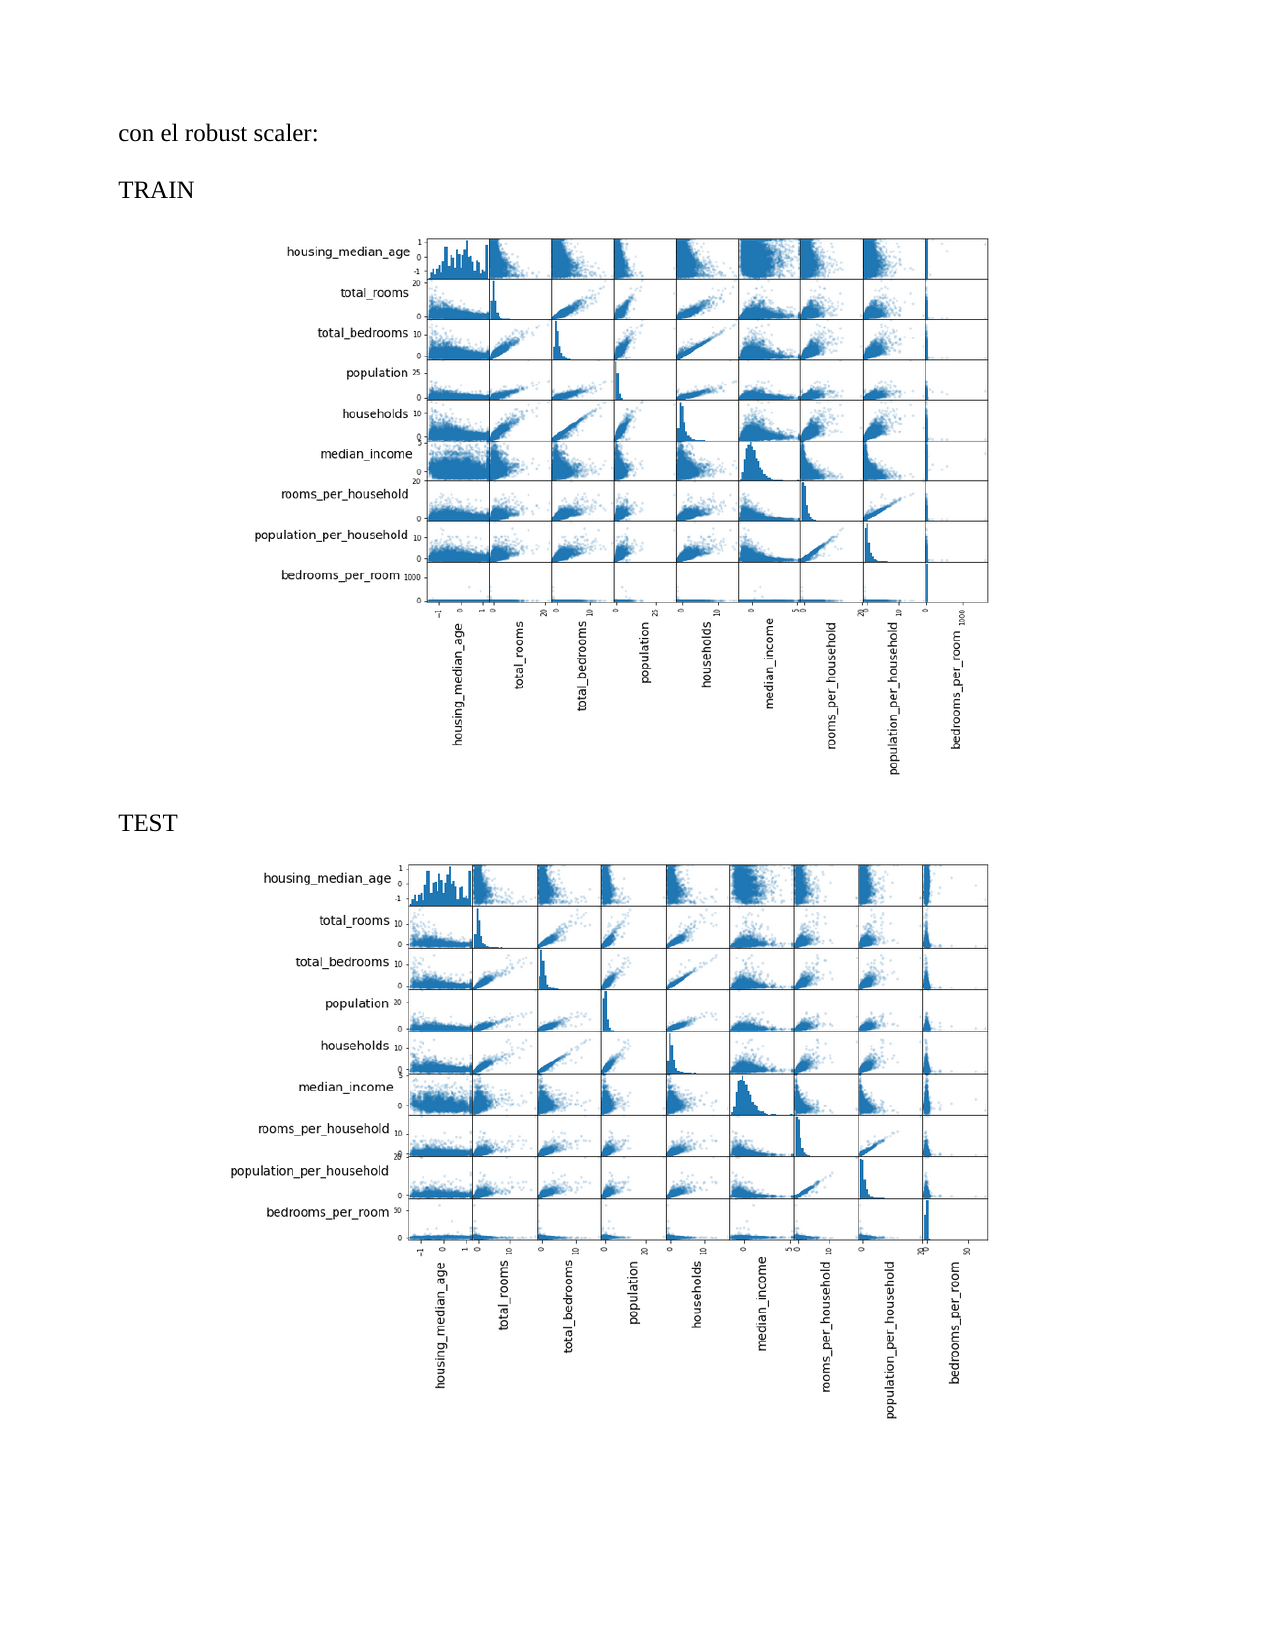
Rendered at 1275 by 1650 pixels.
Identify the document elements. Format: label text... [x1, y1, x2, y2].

text TRAIN [118, 176, 1157, 204]
text con el robust scaler: [118, 118, 1157, 147]
text TEST [118, 808, 1157, 837]
picture [240, 233, 1012, 782]
picture [191, 855, 1018, 1430]
